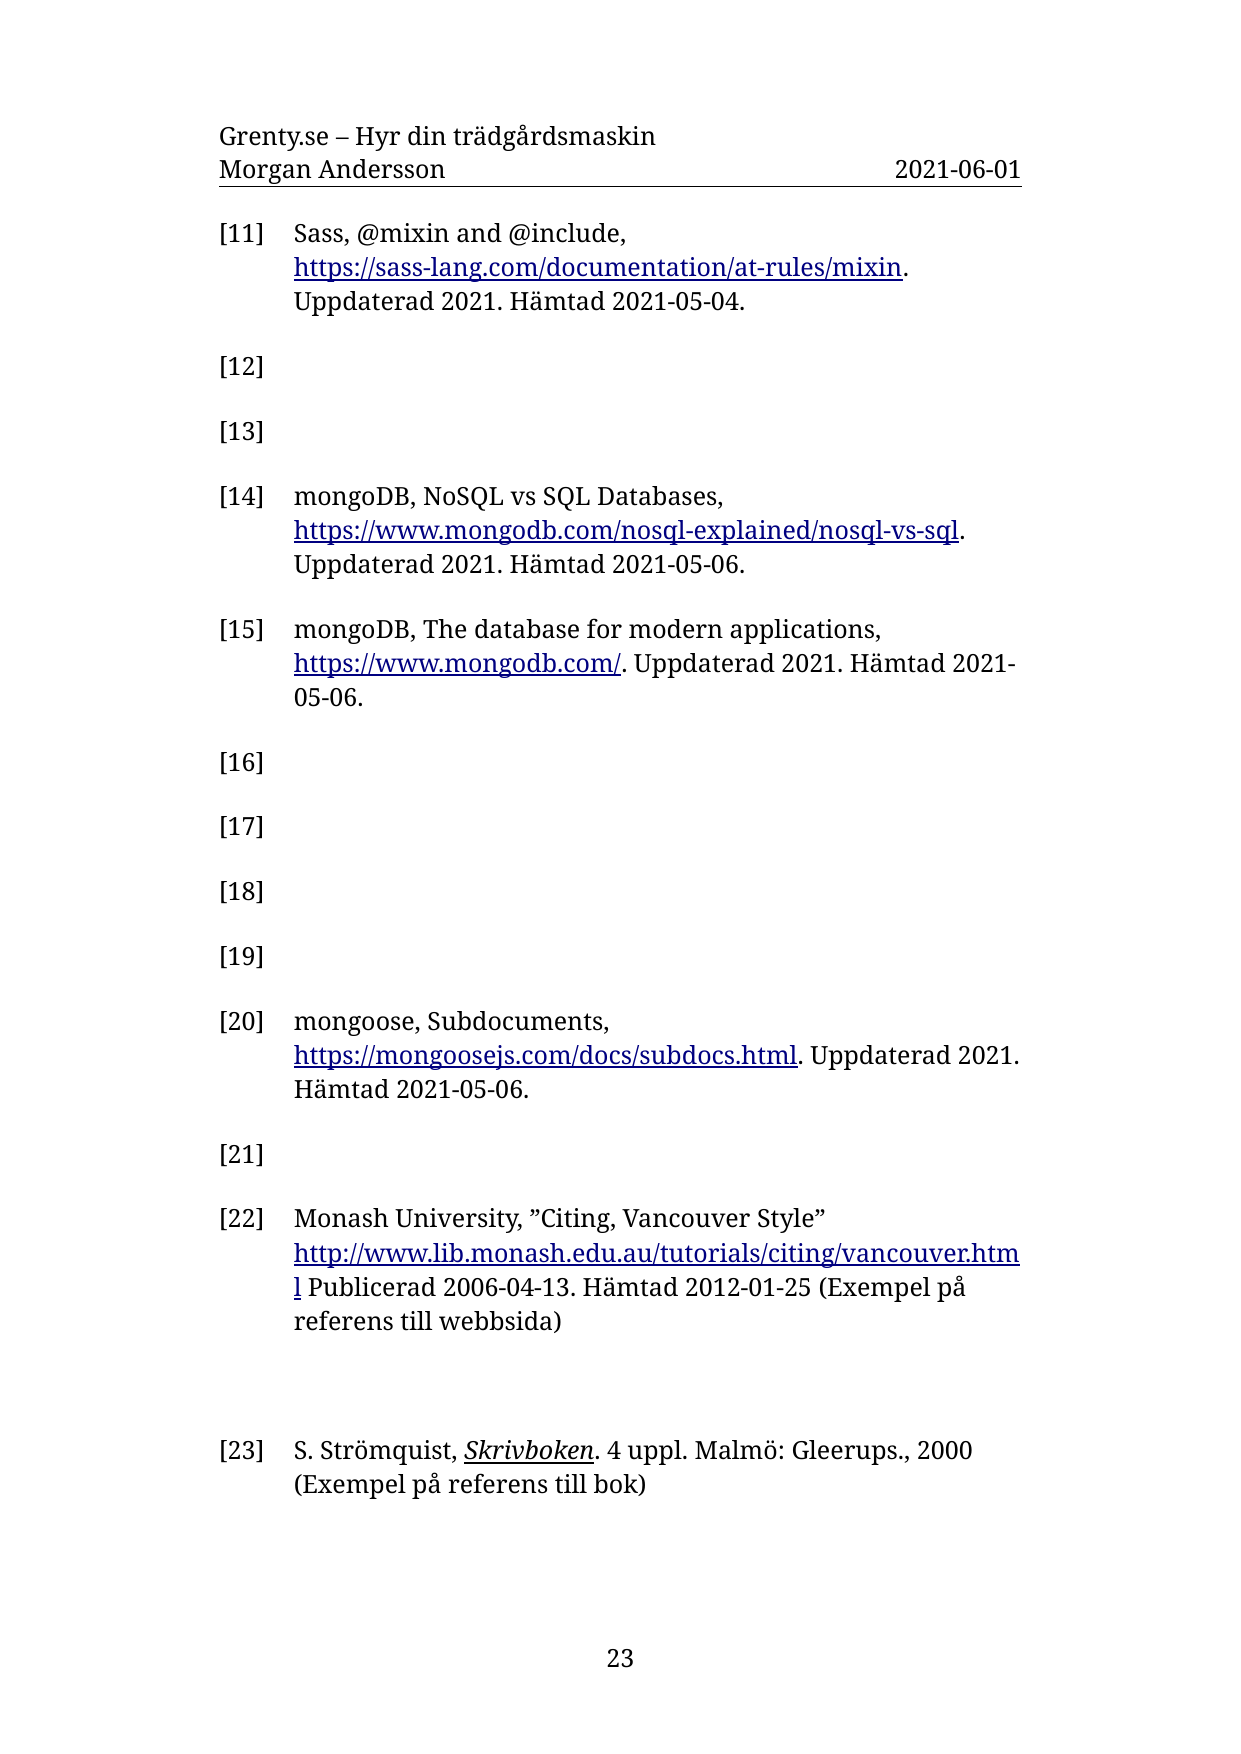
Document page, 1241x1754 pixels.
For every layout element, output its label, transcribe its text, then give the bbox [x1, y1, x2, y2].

list Monash University, ”Citing, Vancouver Style” http://www.lib.monash.edu.au/tutorials/citing/vancouver.html Publicerad 2006-04-13. Hämtad 2012-01-25 (Exempel på referens till webbsida) [218, 1201, 1022, 1337]
list mongoDB, The database for modern applications, https://www.mongodb.com/. Uppdaterad 2021. Hämtad 2021-05-06. [218, 611, 1022, 713]
list S. Strömquist, Skrivboken. 4 uppl. Malmö: Gleerups., 2000 (Exempel på referens till bok) [218, 1433, 1022, 1501]
list mongoose, Subdocuments, https://mongoosejs.com/docs/subdocs.html. Uppdaterad 2021. Hämtad 2021-05-06. [218, 1003, 1022, 1106]
list Sass, @mixin and @include, https://sass-lang.com/documentation/at-rules/mixin. Uppdaterad 2021. Hämtad 2021-05-04. [218, 216, 1022, 318]
list mongoDB, NoSQL vs SQL Databases, https://www.mongodb.com/nosql-explained/nosql-vs-sql. Uppdaterad 2021. Hämtad 2021-05-06. [218, 478, 1022, 581]
